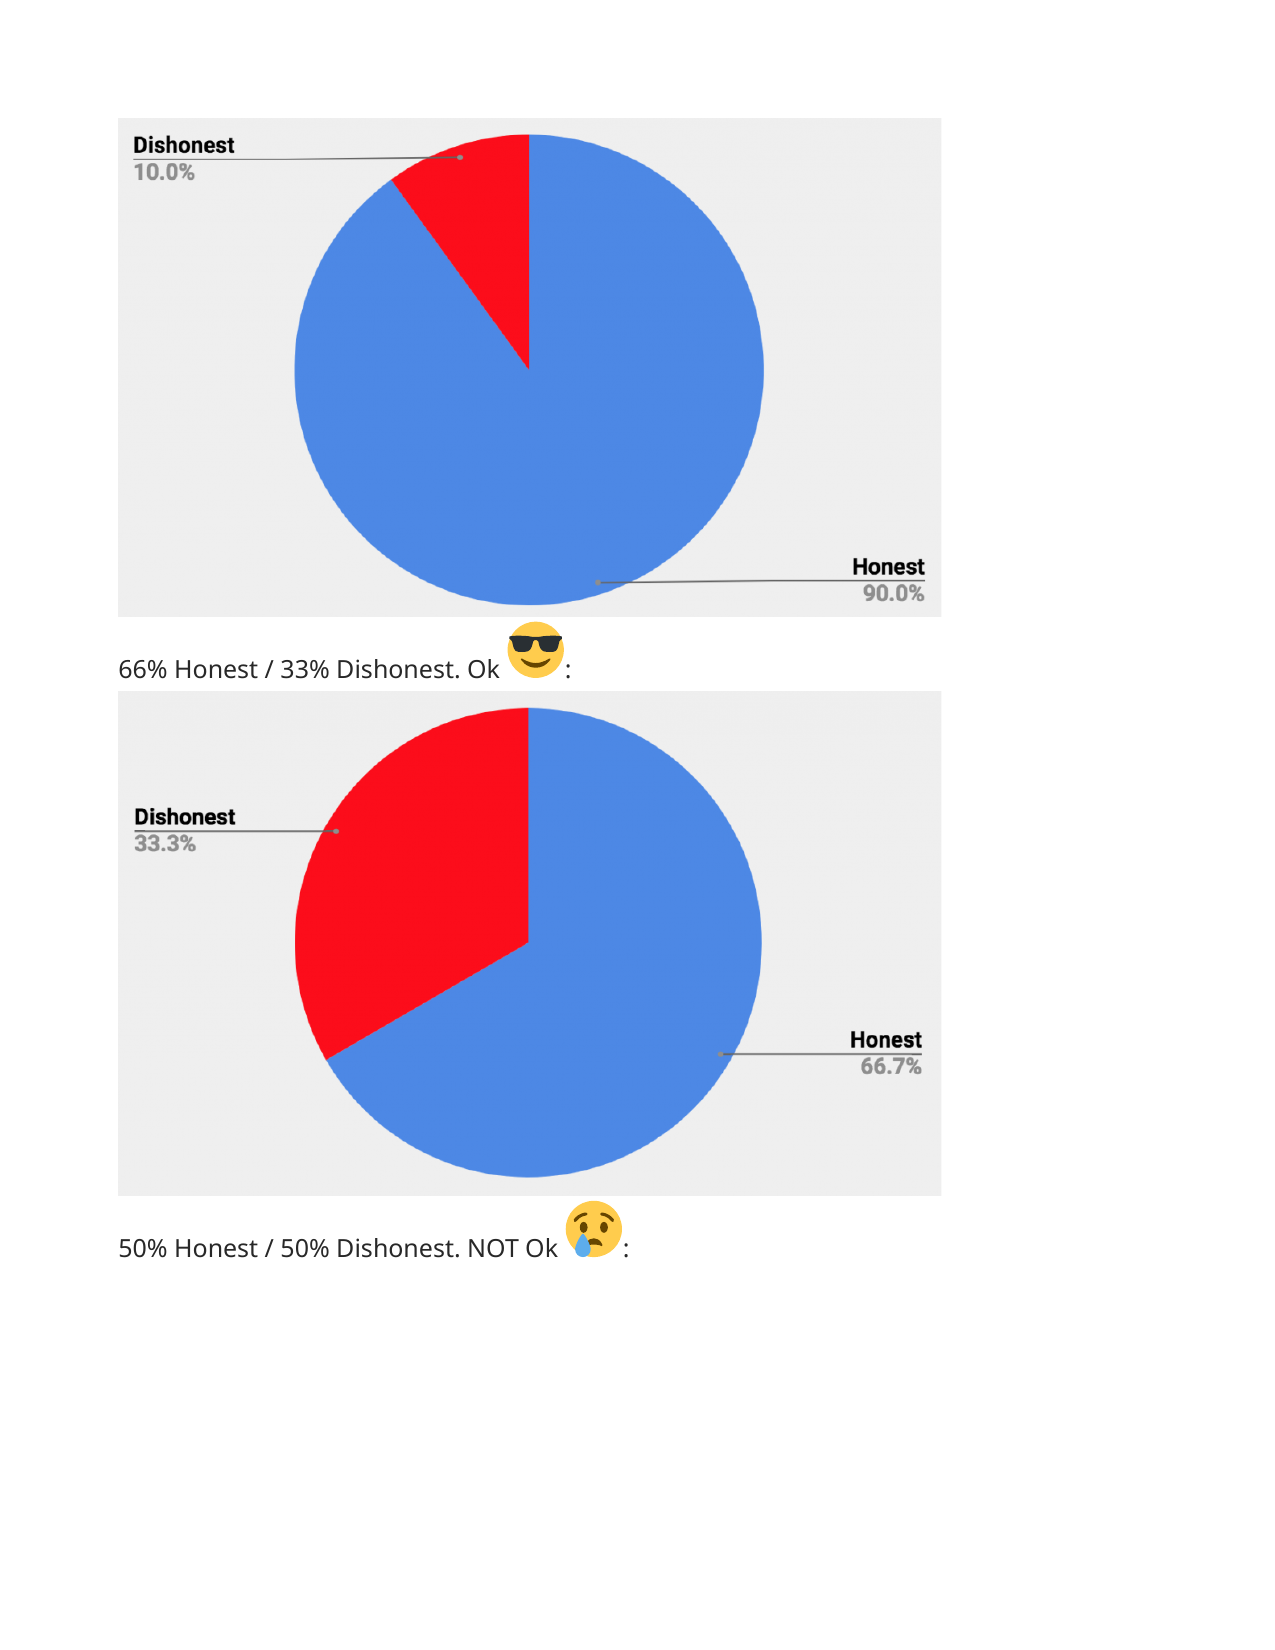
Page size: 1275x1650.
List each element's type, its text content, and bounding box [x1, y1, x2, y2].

picture [118, 691, 942, 1196]
text 66% Honest / 33% Dishonest. Ok : [118, 621, 1157, 686]
text 50% Honest / 50% Dishonest. NOT Ok : [118, 1200, 1157, 1265]
picture [118, 118, 942, 617]
